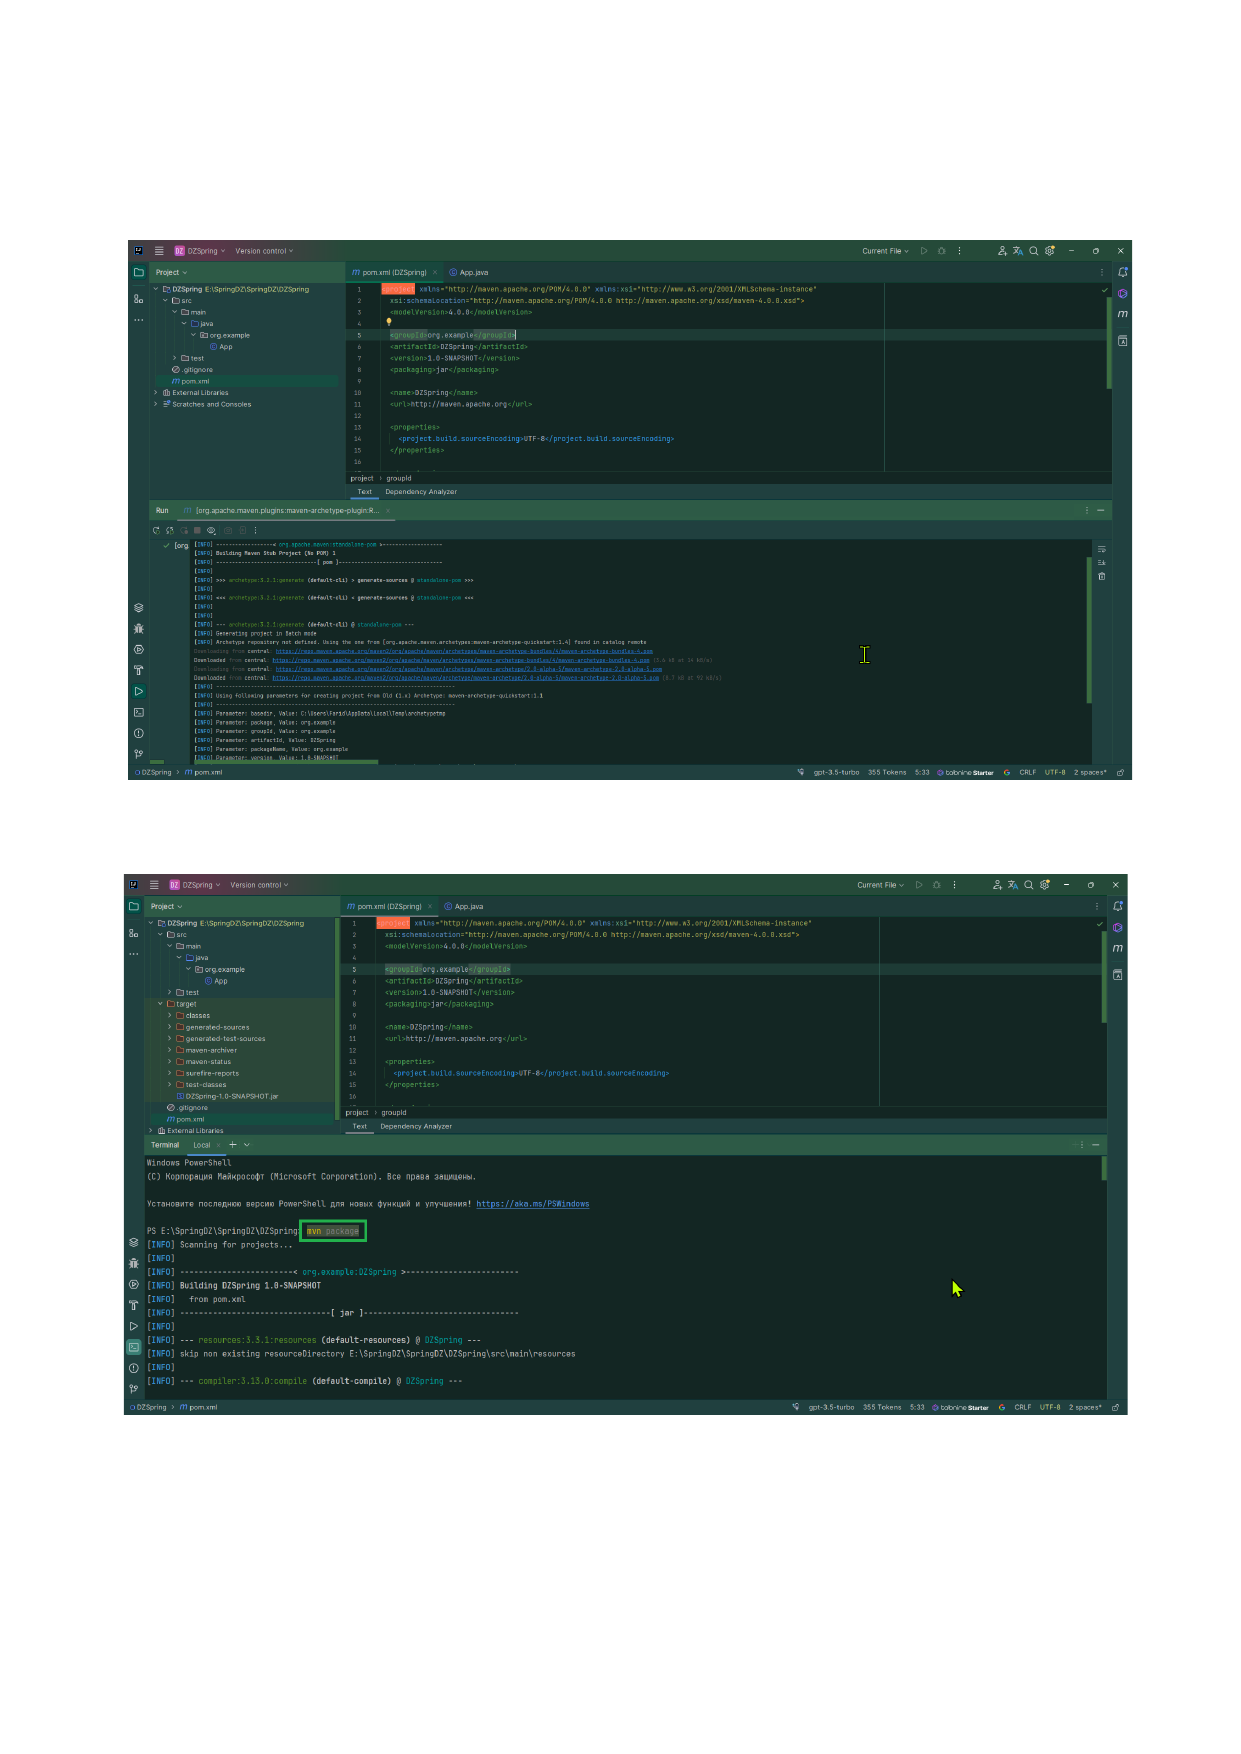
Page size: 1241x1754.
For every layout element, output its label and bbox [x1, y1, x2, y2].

picture [128, 240, 1133, 780]
picture [123, 874, 1128, 1415]
